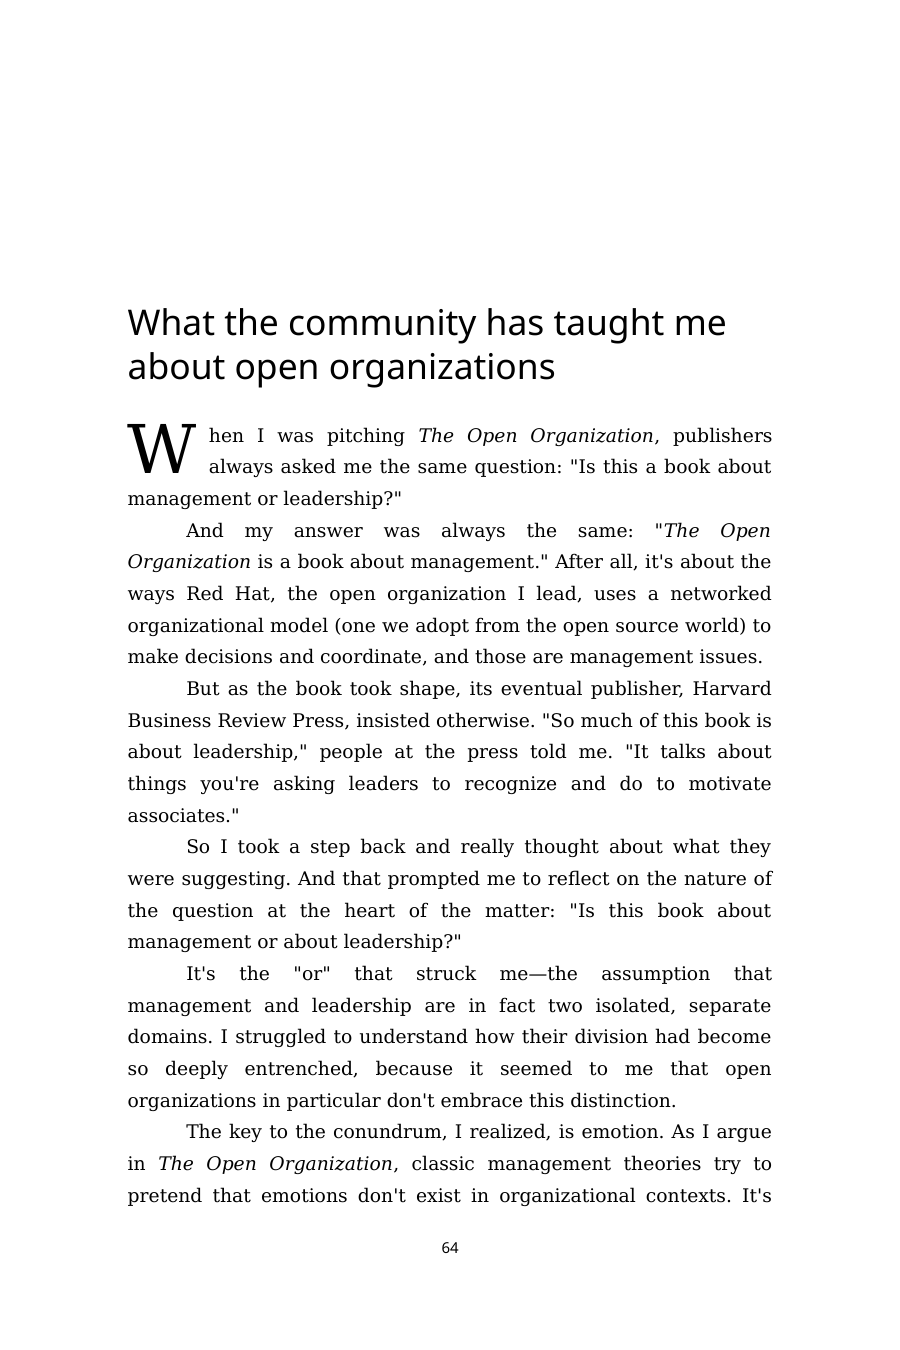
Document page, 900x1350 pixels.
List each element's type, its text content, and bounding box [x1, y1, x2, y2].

text But as the book took shape, its eventual publisher, Harvard Business Review Press, insisted otherwise. "So much of this book is about leadership," people at the press told me. "It talks about things you're asking leaders to recognize and do to motivate associates." [127, 678, 772, 827]
subtitle What the community has taught me about open organizations [127, 298, 772, 390]
text And my answer was always the same: "The Open Organization is a book about management." After all, it's about the ways Red Hat, the open organization I lead, uses a networked organizational model (one we adopt from the open source world) to make decisions and coordinate, and those are management issues. [127, 520, 772, 668]
text So I took a step back and really thought about what they were suggesting. And that prompted me to reflect on the nature of the question at the heart of the matter: "Is this book about management or about leadership?" [127, 837, 772, 953]
text The key to the conundrum, I realized, is emotion. As I argue in The Open Organization, classic management theories try to pretend that emotions don't exist in organizational contexts. It's [127, 1122, 772, 1207]
text It's the "or" that struck me—the assumption that management and leadership are in fact two isolated, separate domains. I struggled to understand how their division had become so deeply entrenched, because it seemed to me that open organizations in particular don't embrace this distinction. [127, 963, 772, 1112]
text When I was pitching The Open Organization, publishers always asked me the same question: "Is this a book about management or leadership?" [127, 425, 772, 510]
